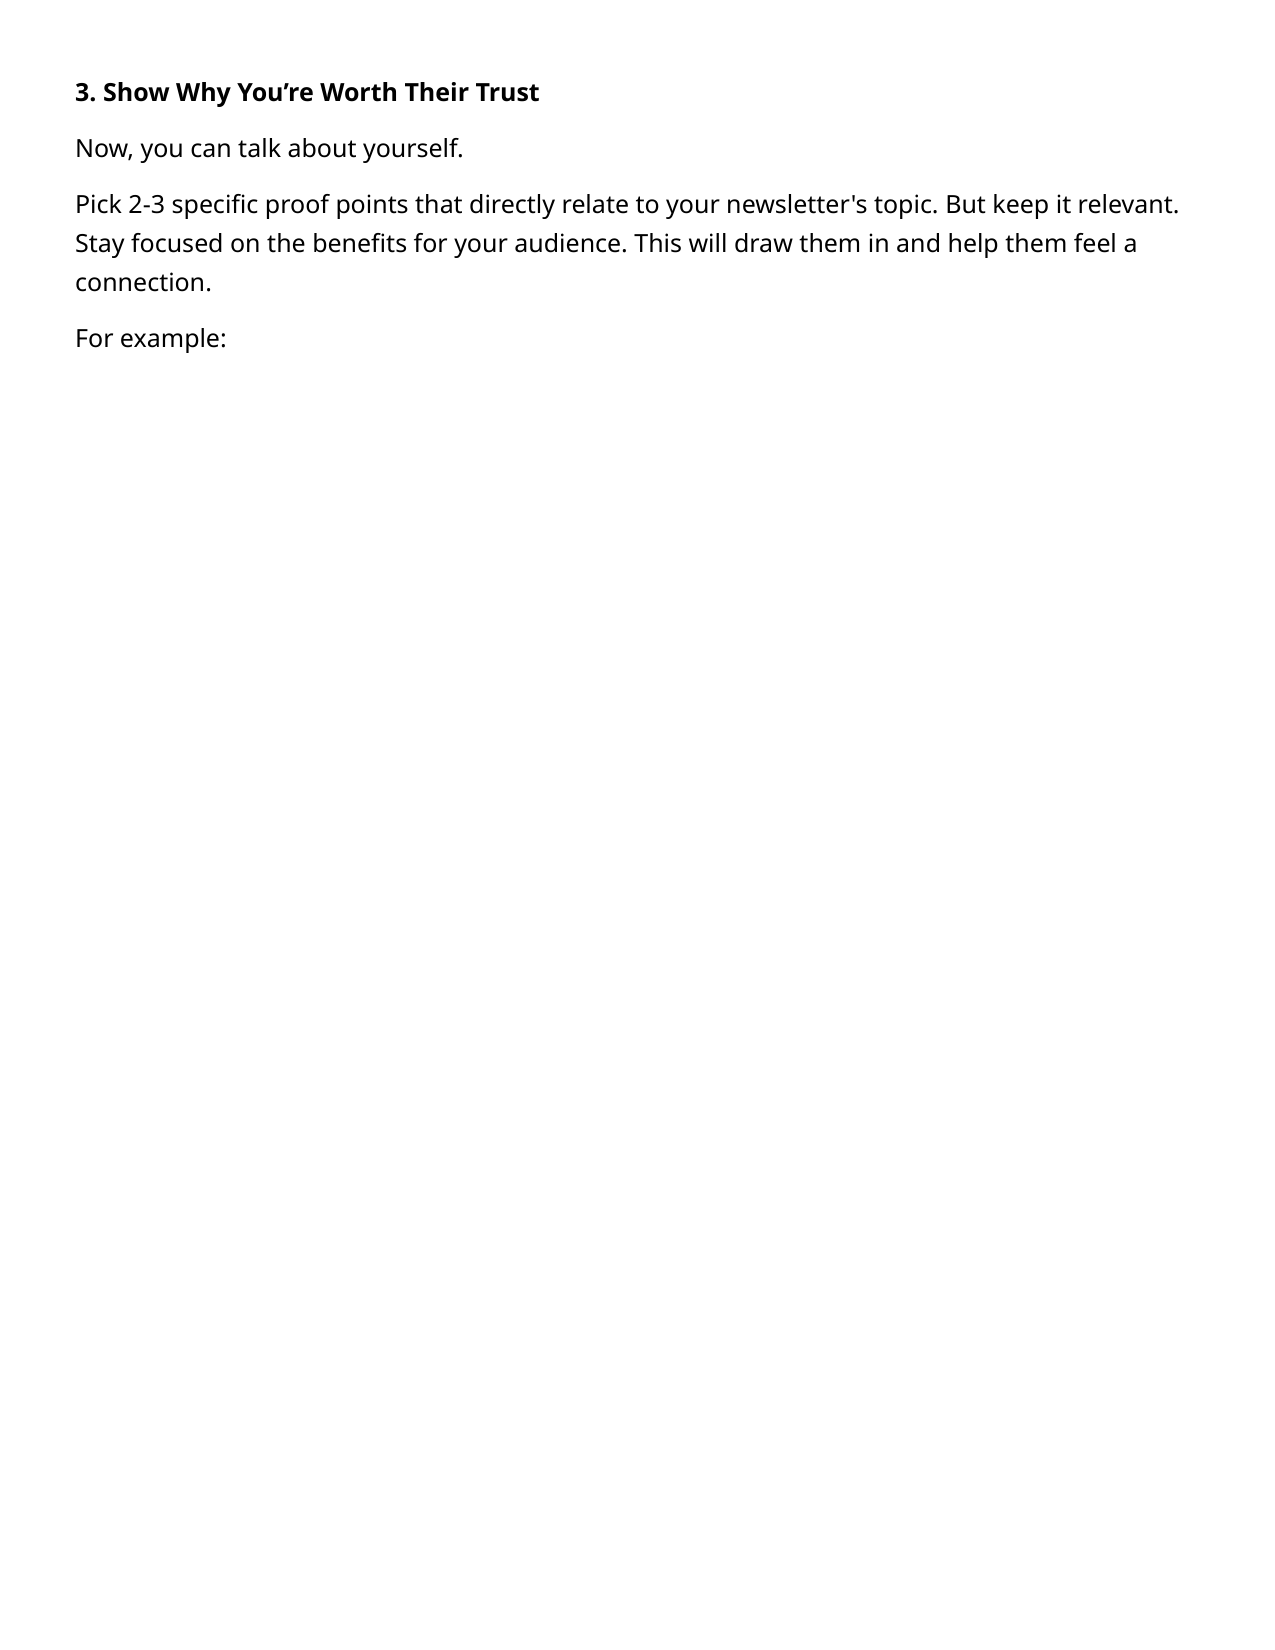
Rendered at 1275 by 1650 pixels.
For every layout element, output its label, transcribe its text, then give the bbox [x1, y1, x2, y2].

text For example: [75, 321, 1200, 355]
text Now, you can talk about yourself. [75, 131, 1200, 165]
text Pick 2-3 specific proof points that directly relate to your newsletter's topic. But keep it relevant. Stay focused on the benefits for your audience. This will draw them in and help them feel a connection. [75, 187, 1200, 299]
text 3. Show Why You’re Worth Their Trust [75, 75, 1200, 109]
